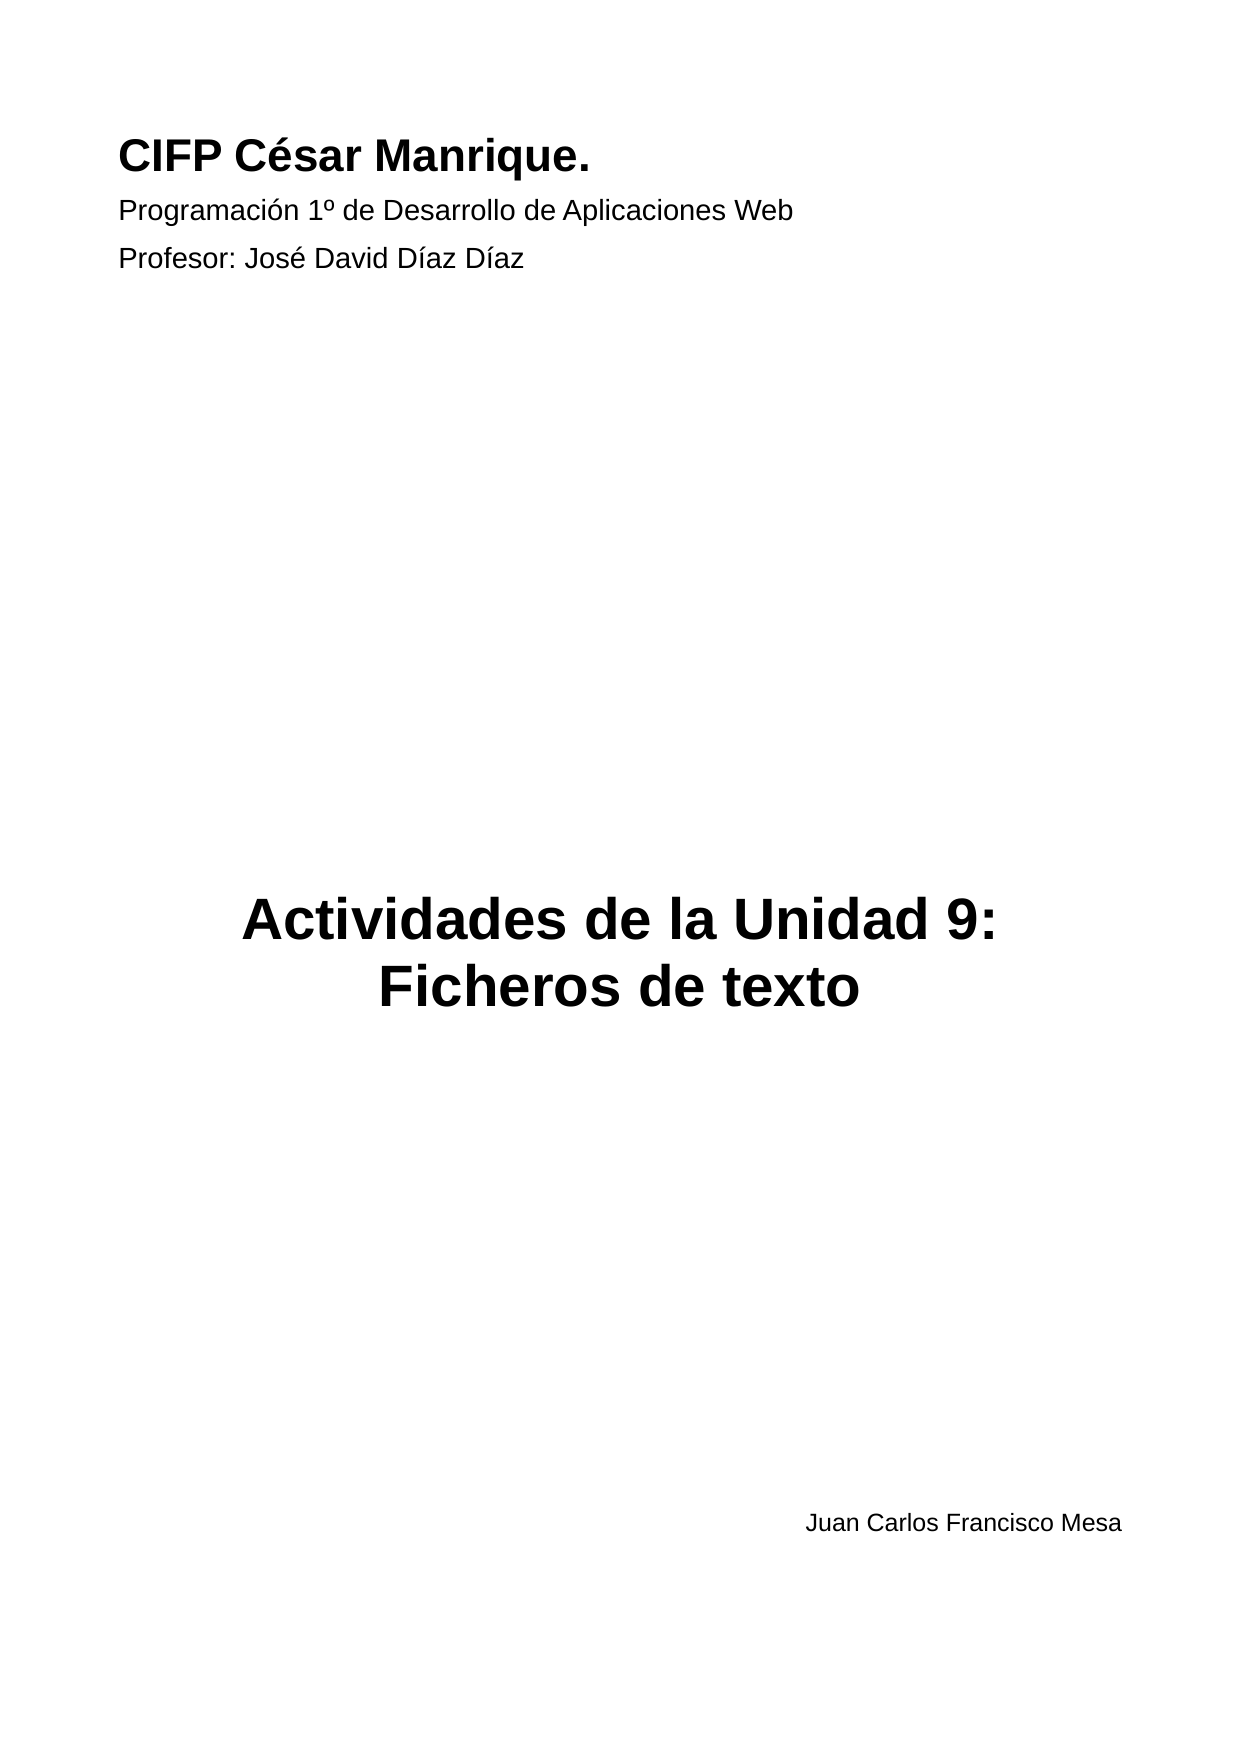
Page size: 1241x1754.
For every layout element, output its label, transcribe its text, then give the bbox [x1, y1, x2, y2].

text Programación 1º de Desarrollo de Aplicaciones Web [118, 193, 1122, 227]
title Actividades de la Unidad 9: Ficheros de texto [118, 885, 1122, 1019]
text Juan Carlos Francisco Mesa [118, 1508, 1122, 1537]
title CIFP César Manrique. [118, 128, 1122, 181]
text Profesor: José David Díaz Díaz [118, 241, 1122, 275]
